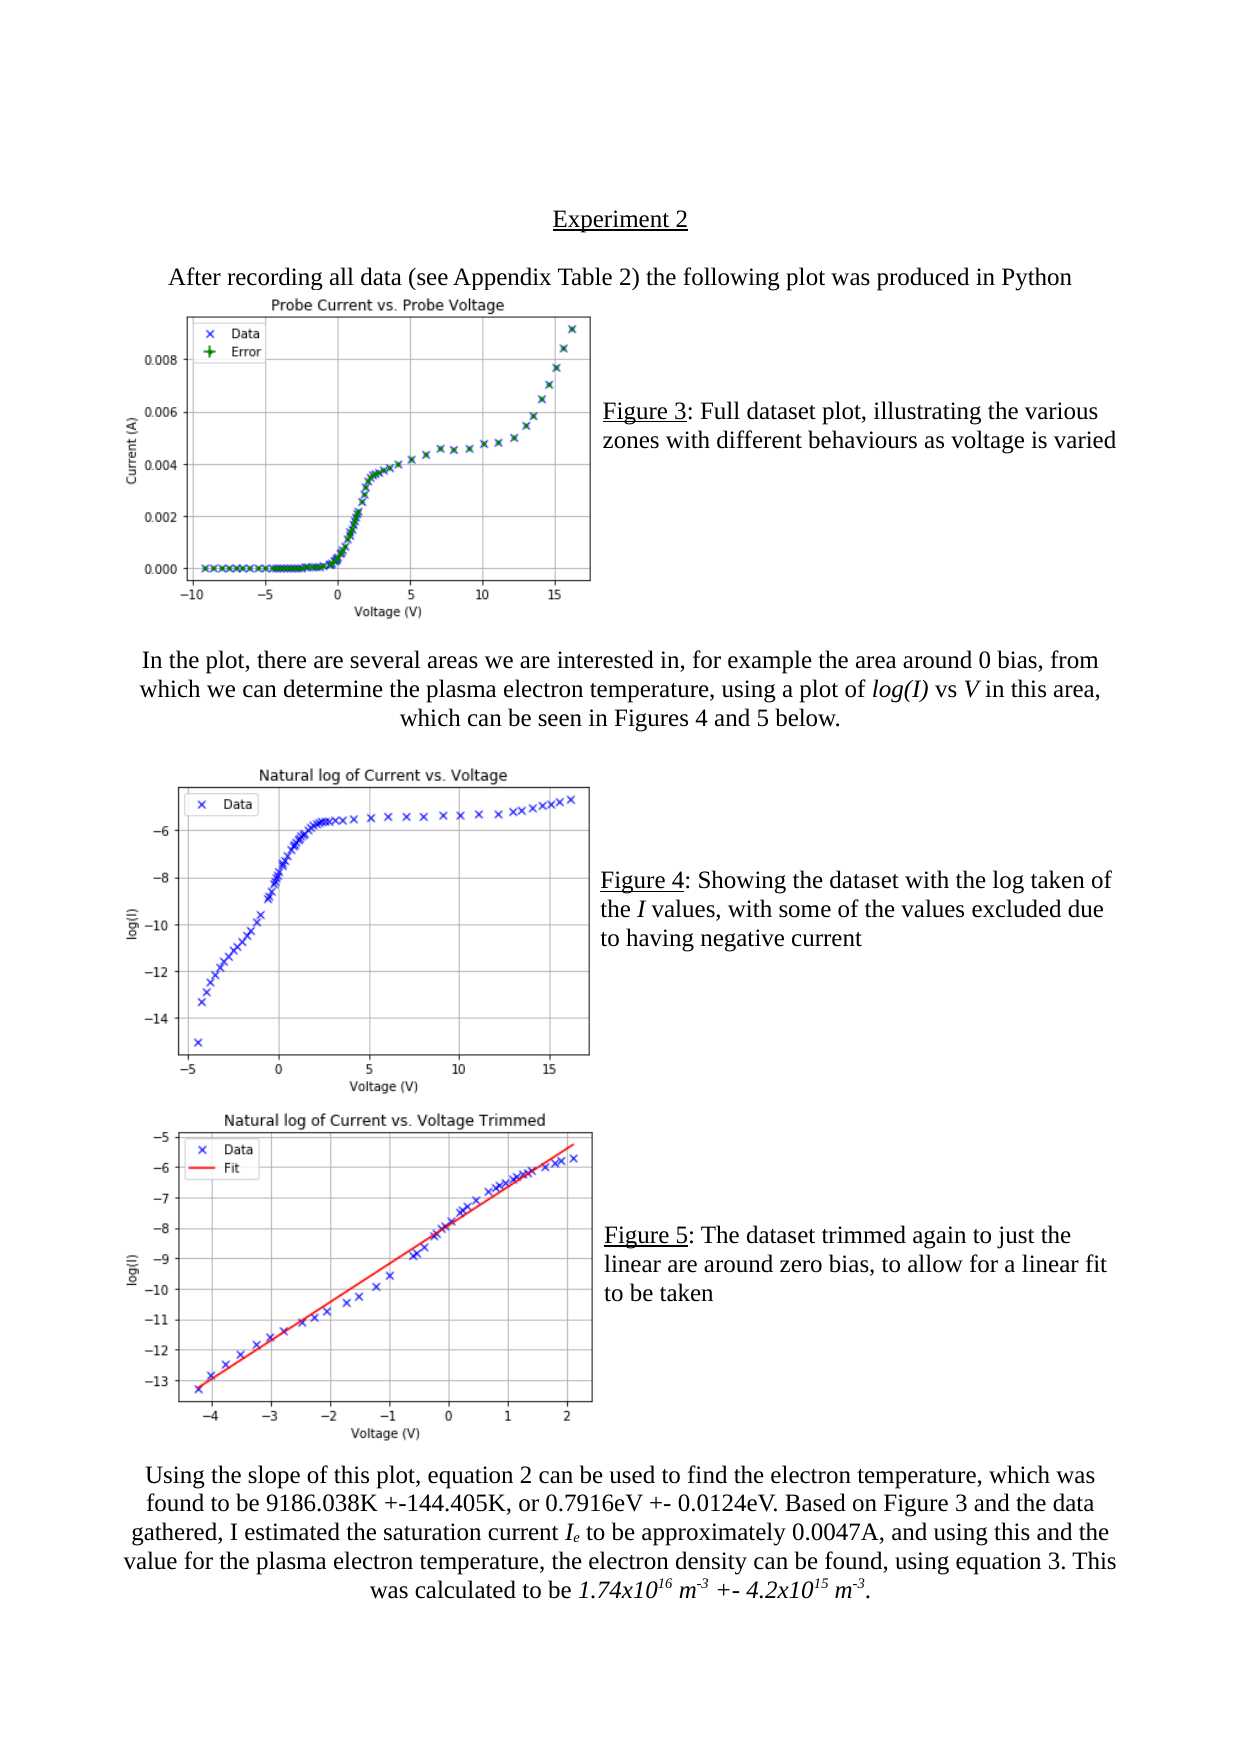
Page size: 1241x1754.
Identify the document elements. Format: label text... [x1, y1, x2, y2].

text Figure 5: The dataset trimmed again to just the linear are around zero bias, to allow for a linear fit to be taken [604, 1220, 1122, 1306]
picture [118, 1105, 604, 1448]
text In the plot, there are several areas we are interested in, for example the area around 0 bias, from which we can determine the plasma electron temperature, using a plot of log(I) vs V in this area, which can be seen in Figures 4 and 5 below. [118, 645, 1122, 731]
picture [118, 760, 600, 1101]
text Figure 3: Full dataset plot, illustrating the various zones with different behaviours as voltage is varied [603, 396, 1122, 453]
text Experiment 2 [118, 204, 1122, 233]
picture [118, 290, 603, 626]
text Figure 4: Showing the dataset with the log taken of the I values, with some of the values excluded due to having negative current [600, 866, 1122, 952]
text After recording all data (see Appendix Table 2) the following plot was produced in Python [118, 262, 1122, 291]
text Using the slope of this plot, equation 2 can be used to find the electron temperature, which was found to be 9186.038K +-144.405K, or 0.7916eV +- 0.0124eV. Based on Figure 3 and the data gathered, I estimated the saturation current Ie to be approximately 0.0047A, and using this and the value for the plasma electron temperature, the electron density can be found, using equation 3. This was calculated to be 1.74x1016 m-3 +- 4.2x1015 m-3. [118, 1460, 1122, 1603]
